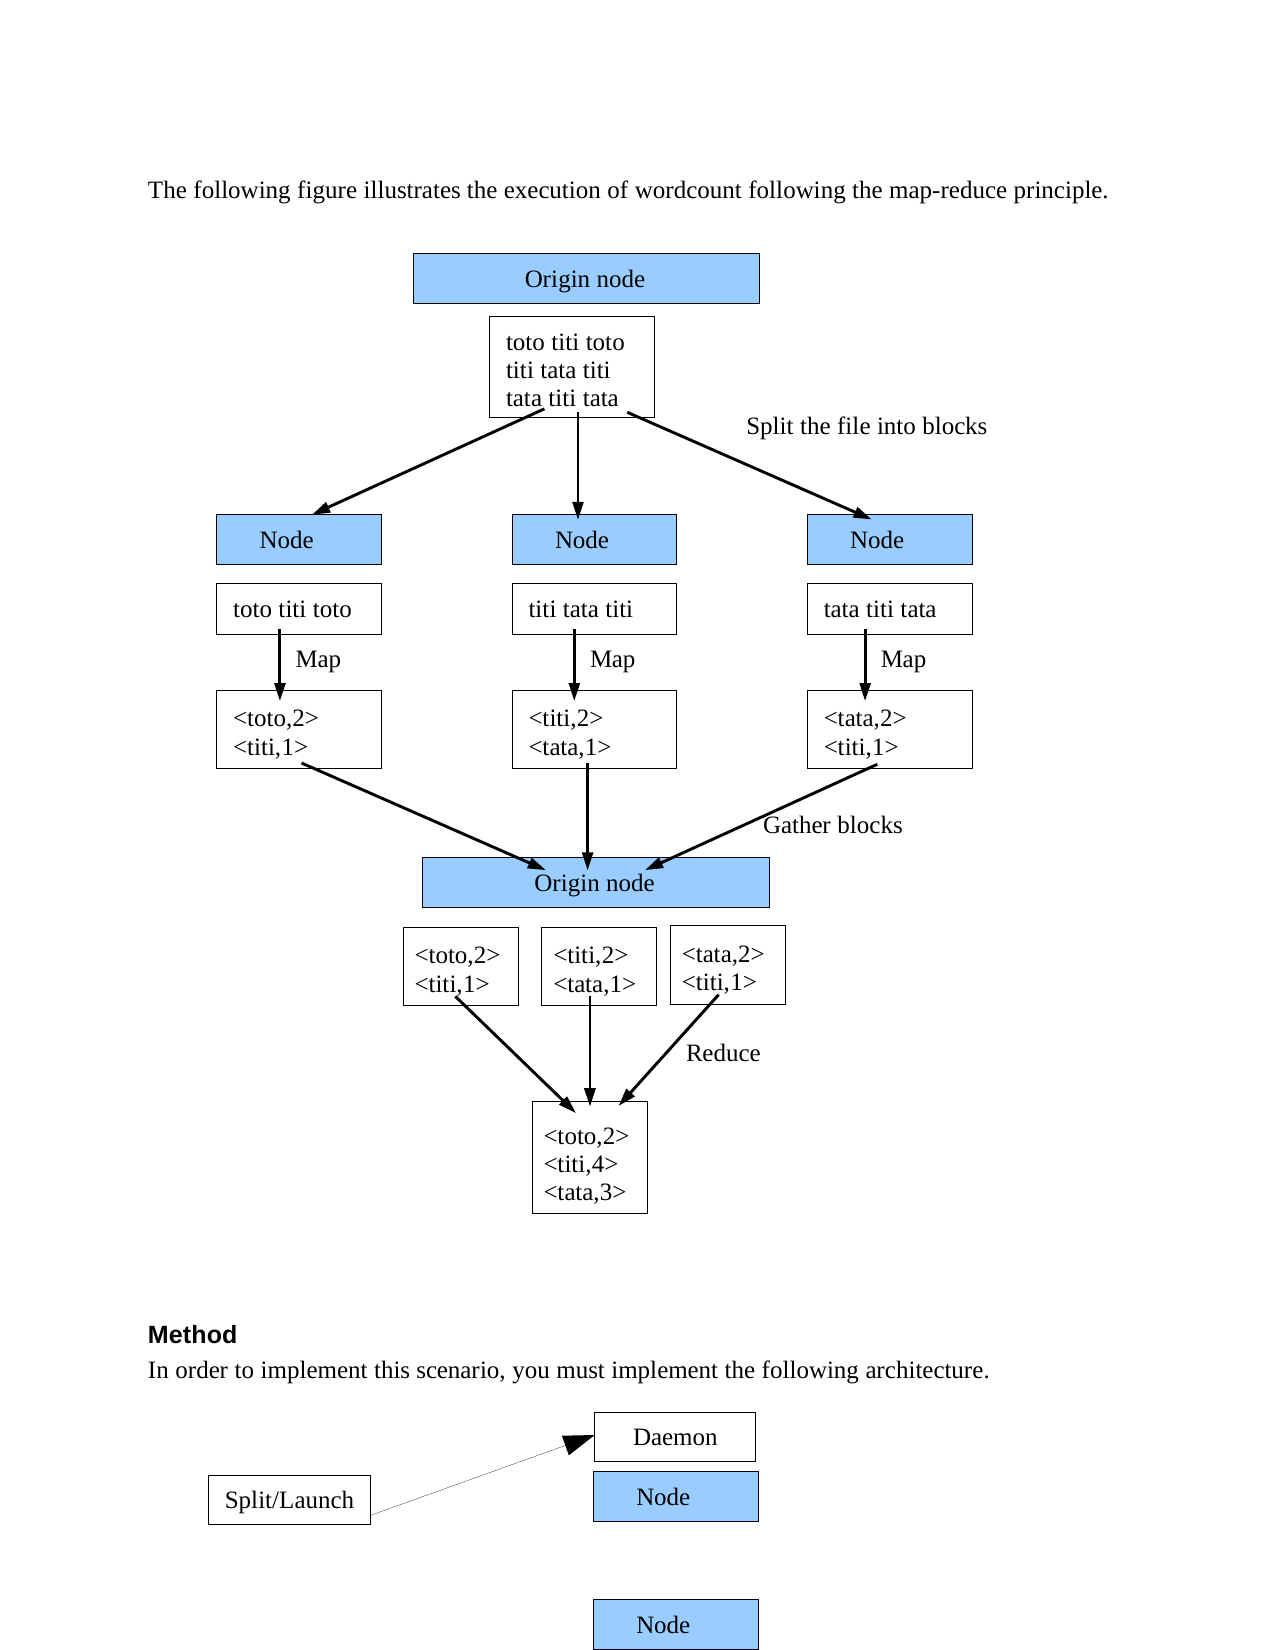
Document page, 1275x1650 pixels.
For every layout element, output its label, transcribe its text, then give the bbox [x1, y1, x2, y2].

subtitle Method [148, 1321, 1127, 1349]
text The following figure illustrates the execution of wordcount following the map-reduce principle. [148, 176, 1127, 204]
text In order to implement this scenario, you must implement the following architecture. [148, 1356, 1127, 1384]
